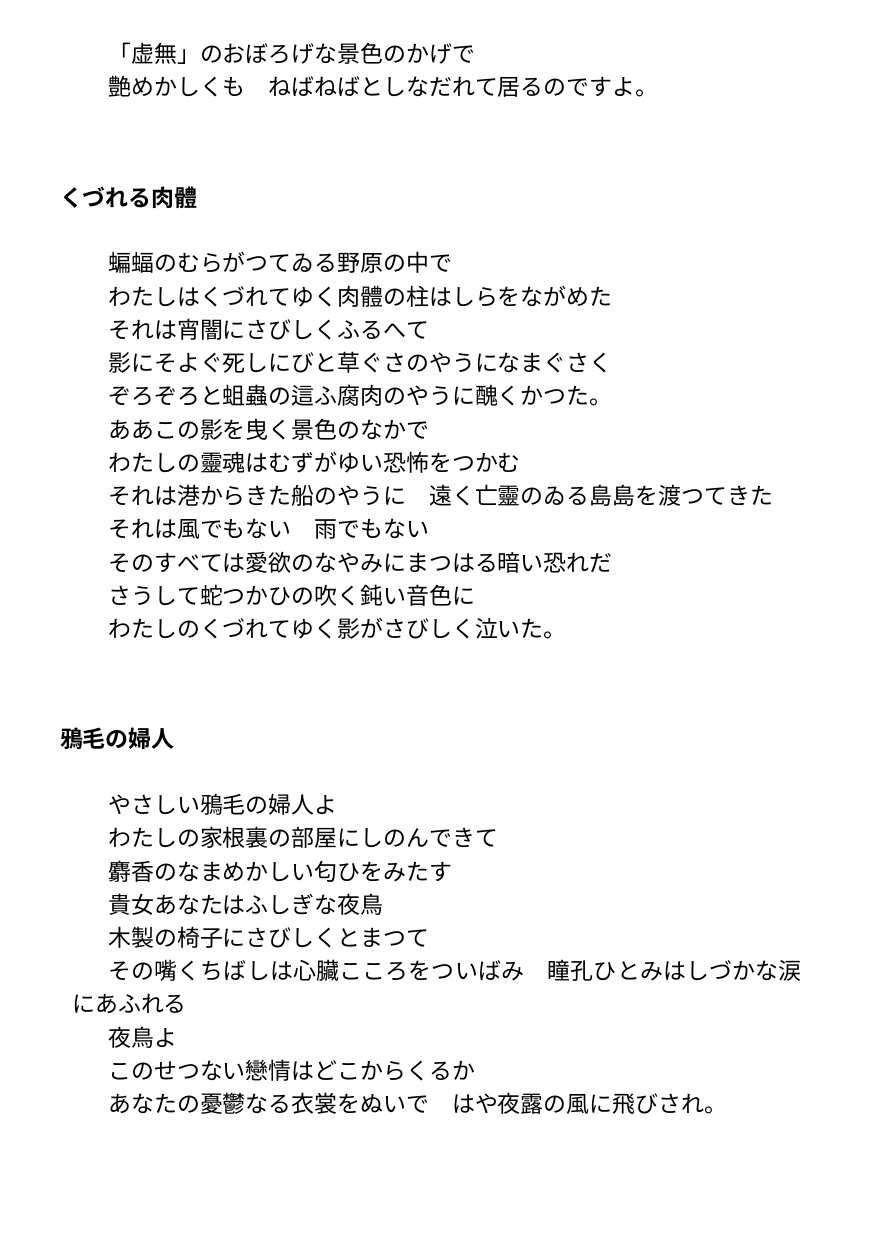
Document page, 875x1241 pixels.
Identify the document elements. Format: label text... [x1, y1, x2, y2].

text わたしの靈魂はむずがゆい恐怖をつかむ [72, 445, 802, 478]
text わたしの家根裏の部屋にしのんできて [72, 820, 802, 853]
text 影にそよぐ死しにびと草ぐさのやうになまぐさく [72, 345, 802, 378]
text 木製の椅子にさびしくとまつて [72, 920, 802, 953]
text このせつない戀情はどこからくるか [72, 1053, 802, 1086]
text ああこの影を曳く景色のなかで [72, 411, 802, 445]
text わたしのくづれてゆく影がさびしく泣いた。 [72, 611, 802, 644]
text それは港からきた船のやうに 遠く亡靈のゐる島島を渡つてきた [72, 478, 802, 511]
text そのすべては愛欲のなやみにまつはる暗い恐れだ [72, 544, 802, 578]
text 麝香のなまめかしい匂ひをみたす [72, 853, 802, 887]
text 貴女あなたはふしぎな夜鳥 [72, 887, 802, 920]
subtitle 鴉毛の婦人 [60, 721, 838, 754]
text それは風でもない 雨でもない [72, 511, 802, 544]
text 夜鳥よ [72, 1019, 802, 1053]
text やさしい鴉毛の婦人よ [72, 787, 802, 820]
text ぞろぞろと蛆蟲の這ふ腐肉のやうに醜くかつた。 [72, 378, 802, 411]
subtitle くづれる肉體 [60, 179, 838, 213]
text 蝙蝠のむらがつてゐる野原の中で [72, 245, 802, 278]
text 「虚無」のおぼろげな景色のかげで [72, 36, 802, 69]
text 艶めかしくも ねばねばとしなだれて居るのですよ。 [72, 69, 802, 102]
text それは宵闇にさびしくふるへて [72, 312, 802, 345]
text あなたの憂鬱なる衣裳をぬいで はや夜露の風に飛びされ。 [72, 1086, 802, 1119]
text その嘴くちばしは心臟こころをついばみ 瞳孔ひとみはしづかな涙にあふれる [72, 953, 802, 1019]
text わたしはくづれてゆく肉體の柱はしらをながめた [72, 278, 802, 312]
text さうして蛇つかひの吹く鈍い音色に [72, 578, 802, 611]
